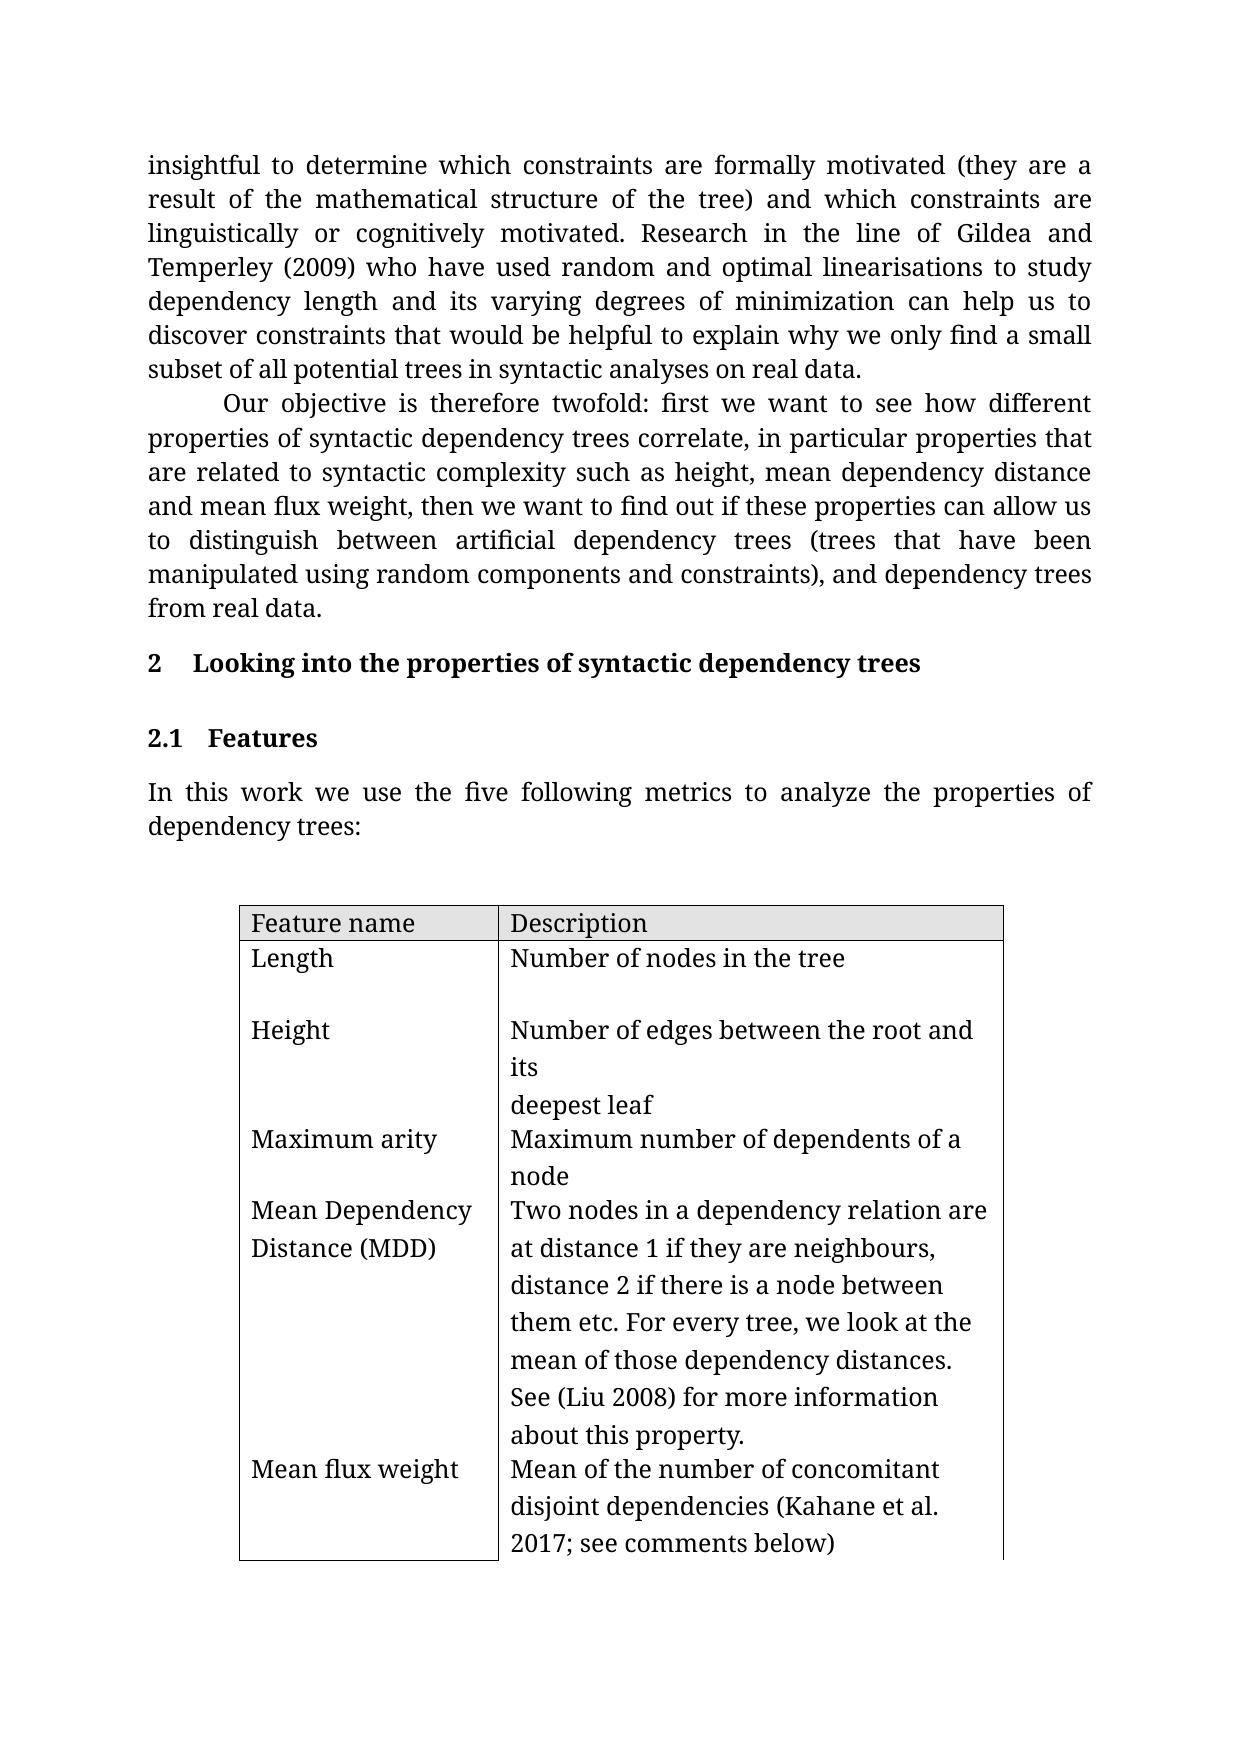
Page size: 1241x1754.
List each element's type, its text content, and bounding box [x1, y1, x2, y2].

table_cell Mean of the number of concomitant disjoint dependencies (Kahane et al. 2017; see comments below) [499, 1451, 1003, 1560]
list Features [148, 720, 1092, 754]
text In this work we use the five following metrics to analyze the properties of dependency trees: [148, 774, 1092, 842]
list Looking into the properties of syntactic dependency trees [148, 645, 1092, 679]
table_cell Maximum number of dependents of a node [499, 1121, 1003, 1193]
table_cell Mean Dependency Distance (MDD) [240, 1193, 498, 1451]
table_cell Mean flux weight [240, 1451, 498, 1560]
text Our objective is therefore twofold: first we want to see how different properties of syntactic dependency trees correlate, in particular properties that are related to syntactic complexity such as height, mean dependency distance and mean flux weight, then we want to find out if these properties can allow us to distinguish between artificial dependency trees (trees that have been manipulated using random components and constraints), and dependency trees from real data. [148, 386, 1092, 624]
table_cell Height [240, 1013, 498, 1121]
text insightful to determine which constraints are formally motivated (they are a result of the mathematical structure of the tree) and which constraints are linguistically or cognitively motivated. Research in the line of Gildea and Temperley (2009) who have used random and optimal linearisations to study dependency length and its varying degrees of minimization can help us to discover constraints that would be helpful to explain why we only find a small subset of all potential trees in syntactic analyses on real data. [148, 148, 1092, 386]
table_header Description [499, 906, 1003, 940]
table_cell Number of nodes in the tree [499, 941, 1003, 1013]
table_cell Two nodes in a dependency relation are at distance 1 if they are neighbours, distance 2 if there is a node between them etc. For every tree, we look at the mean of those dependency distances. See (Liu 2008) for more information about this property. [499, 1193, 1003, 1451]
table_cell Maximum arity [240, 1121, 498, 1193]
table_cell Number of edges between the root and its deepest leaf [499, 1013, 1003, 1121]
table_header Feature name [240, 906, 498, 940]
table_cell Length [240, 941, 498, 1013]
